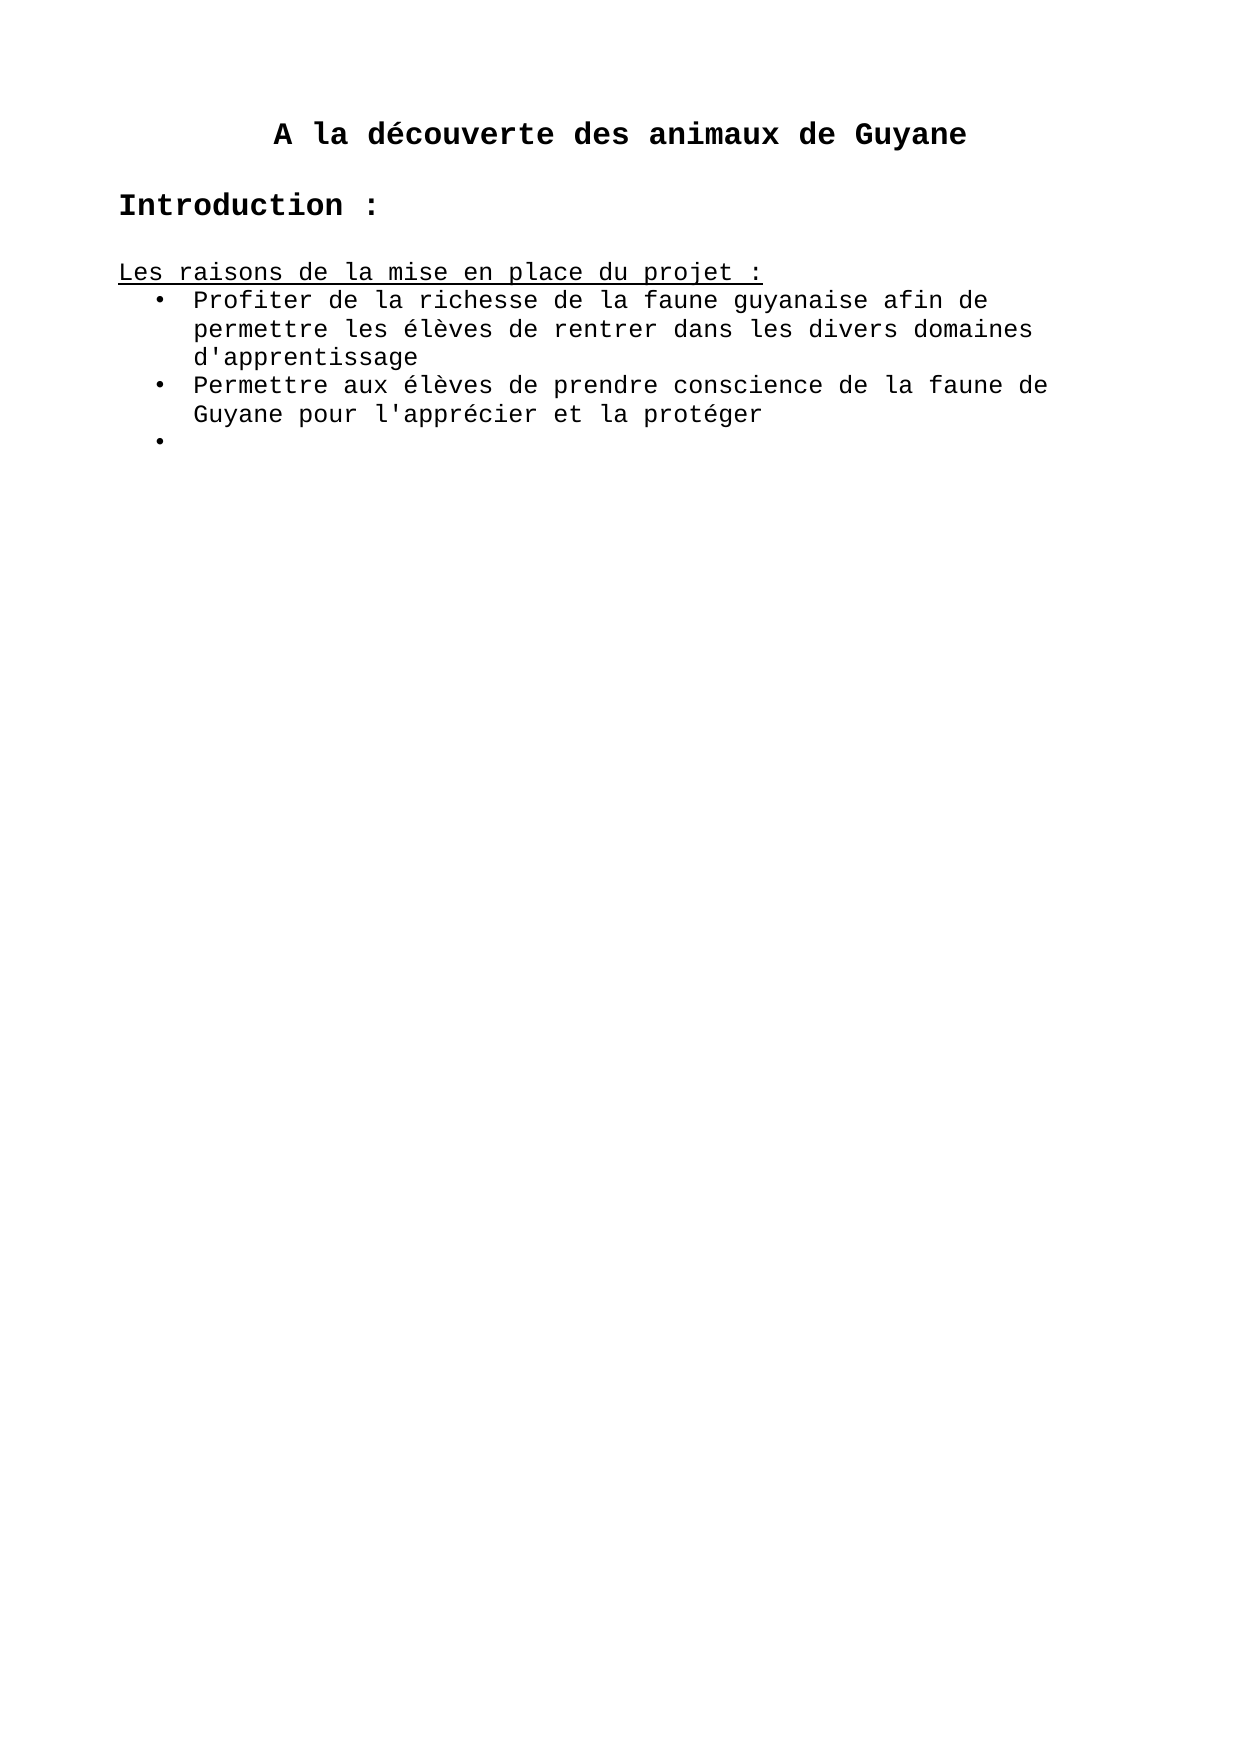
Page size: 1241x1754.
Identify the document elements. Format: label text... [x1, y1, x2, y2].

text Introduction : [118, 189, 1122, 224]
list Profiter de la richesse de la faune guyanaise afin de permettre les élèves de rentrer dans les divers domaines d'apprentissage [156, 288, 1122, 373]
list Permettre aux élèves de prendre conscience de la faune de Guyane pour l'apprécier et la protéger [156, 373, 1122, 430]
text A la découverte des animaux de Guyane [118, 118, 1122, 153]
text Les raisons de la mise en place du projet : [118, 260, 1122, 288]
